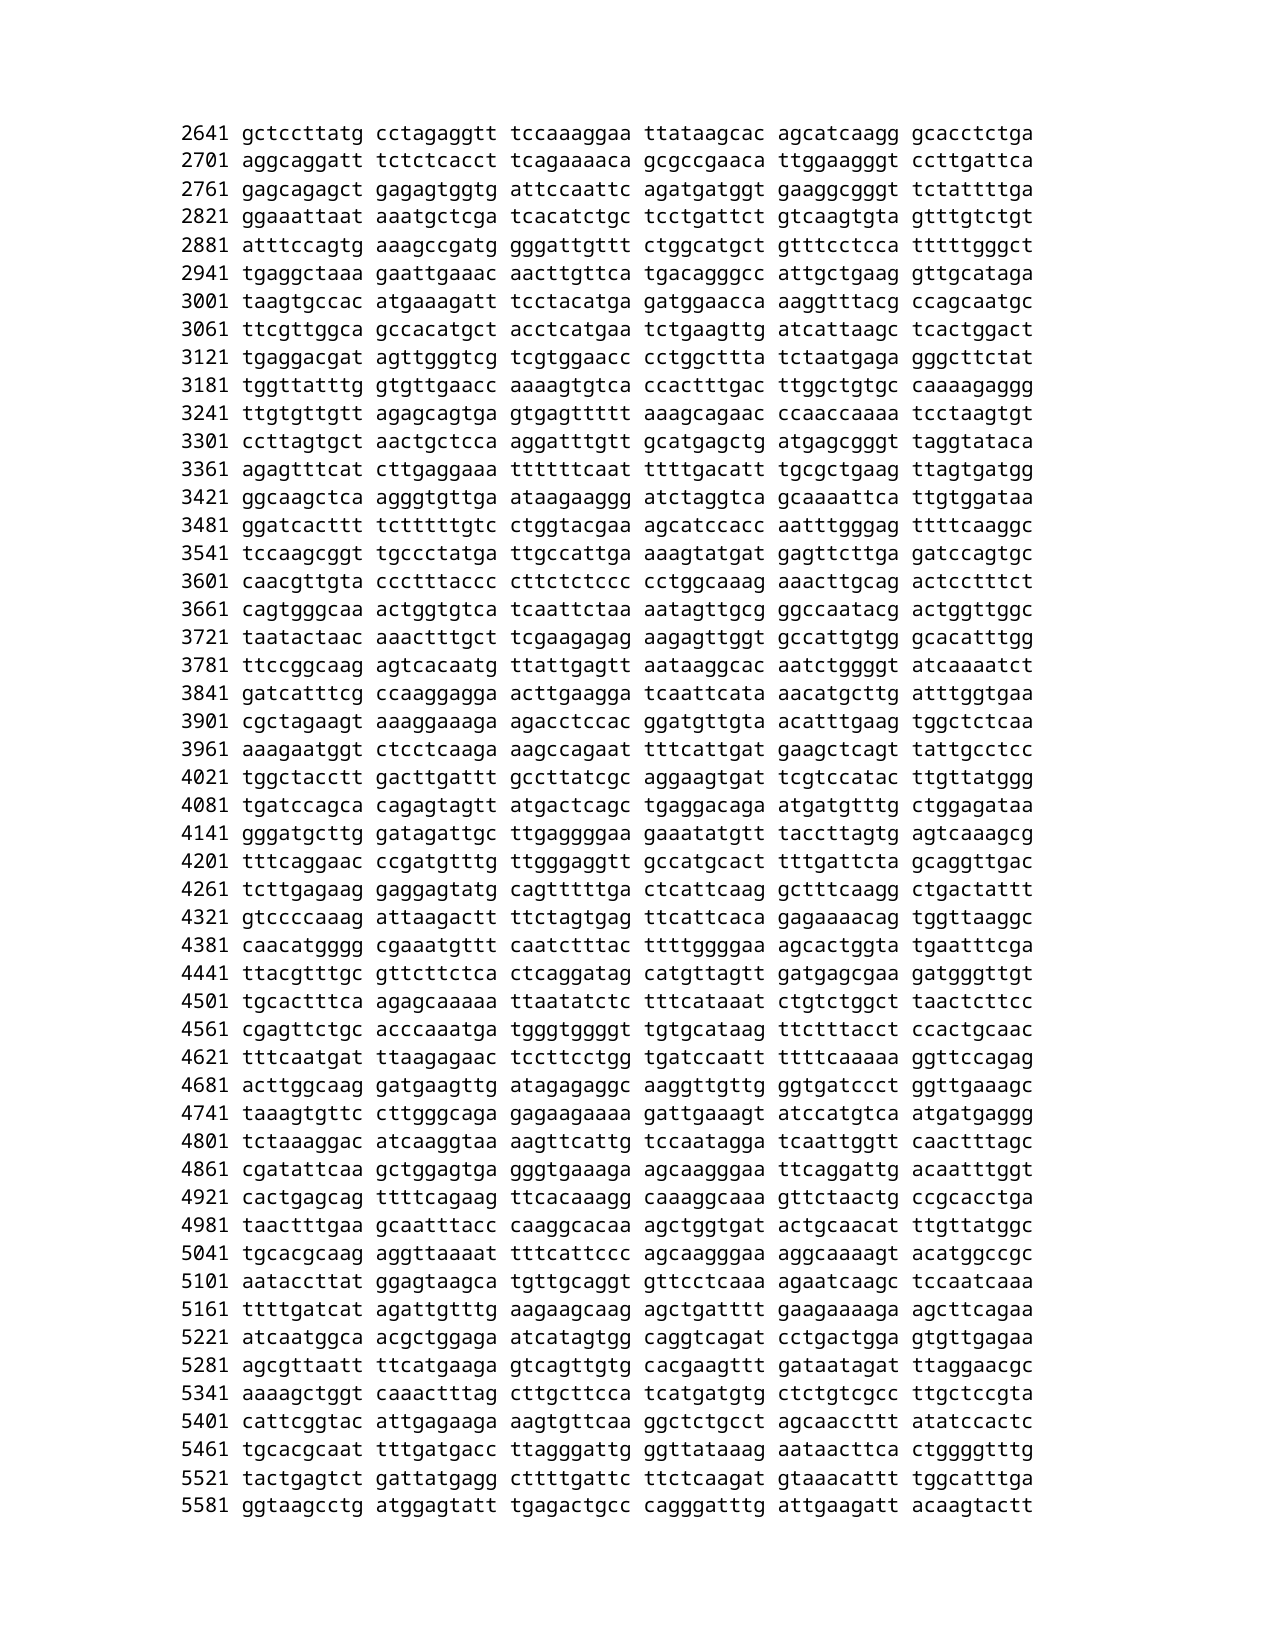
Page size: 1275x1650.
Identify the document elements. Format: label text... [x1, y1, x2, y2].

text 3841 gatcatttcg ccaaggagga acttgaagga tcaattcata aacatgcttg atttggtgaa [118, 678, 1157, 707]
text 4441 ttacgtttgc gttcttctca ctcaggatag catgttagtt gatgagcgaa gatgggttgt [118, 959, 1157, 987]
text 3361 agagtttcat cttgaggaaa ttttttcaat ttttgacatt tgcgctgaag ttagtgatgg [118, 454, 1157, 482]
text 3721 taatactaac aaactttgct tcgaagagag aagagttggt gccattgtgg gcacatttgg [118, 622, 1157, 651]
text 4981 taactttgaa gcaatttacc caaggcacaa agctggtgat actgcaacat ttgttatggc [118, 1211, 1157, 1239]
text 3661 cagtgggcaa actggtgtca tcaattctaa aatagttgcg ggccaatacg actggttggc [118, 594, 1157, 622]
text 3001 taagtgccac atgaaagatt tcctacatga gatggaacca aaggtttacg ccagcaatgc [118, 286, 1157, 314]
text 4201 tttcaggaac ccgatgtttg ttgggaggtt gccatgcact tttgattcta gcaggttgac [118, 847, 1157, 875]
text 5521 tactgagtct gattatgagg cttttgattc ttctcaagat gtaaacattt tggcatttga [118, 1463, 1157, 1491]
text 2881 atttccagtg aaagccgatg gggattgttt ctggcatgct gtttcctcca tttttgggct [118, 230, 1157, 258]
text 5221 atcaatggca acgctggaga atcatagtgg caggtcagat cctgactgga gtgttgagaa [118, 1323, 1157, 1351]
text 5341 aaaagctggt caaactttag cttgcttcca tcatgatgtg ctctgtcgcc ttgctccgta [118, 1379, 1157, 1407]
text 3061 ttcgttggca gccacatgct acctcatgaa tctgaagttg atcattaagc tcactggact [118, 314, 1157, 342]
text 4261 tcttgagaag gaggagtatg cagtttttga ctcattcaag gctttcaagg ctgactattt [118, 875, 1157, 903]
text 2941 tgaggctaaa gaattgaaac aacttgttca tgacagggcc attgctgaag gttgcataga [118, 258, 1157, 286]
text 3901 cgctagaagt aaaggaaaga agacctccac ggatgttgta acatttgaag tggctctcaa [118, 707, 1157, 734]
text 4321 gtccccaaag attaagactt ttctagtgag ttcattcaca gagaaaacag tggttaaggc [118, 903, 1157, 931]
text 4141 gggatgcttg gatagattgc ttgaggggaa gaaatatgtt taccttagtg agtcaaagcg [118, 819, 1157, 847]
text 5281 agcgttaatt ttcatgaaga gtcagttgtg cacgaagttt gataatagat ttaggaacgc [118, 1351, 1157, 1379]
text 3301 ccttagtgct aactgctcca aggatttgtt gcatgagctg atgagcgggt taggtataca [118, 426, 1157, 454]
text 3961 aaagaatggt ctcctcaaga aagccagaat tttcattgat gaagctcagt tattgcctcc [118, 734, 1157, 763]
text 3541 tccaagcggt tgccctatga ttgccattga aaagtatgat gagttcttga gatccagtgc [118, 538, 1157, 566]
text 2641 gctccttatg cctagaggtt tccaaaggaa ttataagcac agcatcaagg gcacctctga [118, 118, 1157, 146]
text 5161 ttttgatcat agattgtttg aagaagcaag agctgatttt gaagaaaaga agcttcagaa [118, 1295, 1157, 1323]
text 4381 caacatgggg cgaaatgttt caatctttac ttttggggaa agcactggta tgaatttcga [118, 931, 1157, 959]
text 4501 tgcactttca agagcaaaaa ttaatatctc tttcataaat ctgtctggct taactcttcc [118, 987, 1157, 1015]
text 4621 tttcaatgat ttaagagaac tccttcctgg tgatccaatt ttttcaaaaa ggttccagag [118, 1043, 1157, 1071]
text 2821 ggaaattaat aaatgctcga tcacatctgc tcctgattct gtcaagtgta gtttgtctgt [118, 202, 1157, 230]
text 5041 tgcacgcaag aggttaaaat tttcattccc agcaagggaa aggcaaaagt acatggccgc [118, 1239, 1157, 1267]
text 3241 ttgtgttgtt agagcagtga gtgagttttt aaagcagaac ccaaccaaaa tcctaagtgt [118, 398, 1157, 426]
text 5461 tgcacgcaat tttgatgacc ttagggattg ggttataaag aataacttca ctggggtttg [118, 1435, 1157, 1463]
text 4681 acttggcaag gatgaagttg atagagaggc aaggttgttg ggtgatccct ggttgaaagc [118, 1071, 1157, 1099]
text 4021 tggctacctt gacttgattt gccttatcgc aggaagtgat tcgtccatac ttgttatggg [118, 763, 1157, 791]
text 3781 ttccggcaag agtcacaatg ttattgagtt aataaggcac aatctggggt atcaaaatct [118, 651, 1157, 678]
text 2701 aggcaggatt tctctcacct tcagaaaaca gcgccgaaca ttggaagggt ccttgattca [118, 146, 1157, 174]
text 5581 ggtaagcctg atggagtatt tgagactgcc cagggatttg attgaagatt acaagtactt [118, 1491, 1157, 1519]
text 4081 tgatccagca cagagtagtt atgactcagc tgaggacaga atgatgtttg ctggagataa [118, 791, 1157, 819]
text 4921 cactgagcag ttttcagaag ttcacaaagg caaaggcaaa gttctaactg ccgcacctga [118, 1183, 1157, 1211]
text 3121 tgaggacgat agttgggtcg tcgtggaacc cctggcttta tctaatgaga gggcttctat [118, 342, 1157, 370]
text 5401 cattcggtac attgagaaga aagtgttcaa ggctctgcct agcaaccttt atatccactc [118, 1407, 1157, 1435]
text 4741 taaagtgttc cttgggcaga gagaagaaaa gattgaaagt atccatgtca atgatgaggg [118, 1099, 1157, 1127]
text 3181 tggttatttg gtgttgaacc aaaagtgtca ccactttgac ttggctgtgc caaaagaggg [118, 370, 1157, 398]
text 4561 cgagttctgc acccaaatga tgggtggggt tgtgcataag ttctttacct ccactgcaac [118, 1015, 1157, 1043]
text 3601 caacgttgta ccctttaccc cttctctccc cctggcaaag aaacttgcag actcctttct [118, 566, 1157, 594]
text 5101 aataccttat ggagtaagca tgttgcaggt gttcctcaaa agaatcaagc tccaatcaaa [118, 1267, 1157, 1295]
text 4861 cgatattcaa gctggagtga gggtgaaaga agcaagggaa ttcaggattg acaatttggt [118, 1155, 1157, 1183]
text 3481 ggatcacttt tctttttgtc ctggtacgaa agcatccacc aatttgggag ttttcaaggc [118, 510, 1157, 538]
text 2761 gagcagagct gagagtggtg attccaattc agatgatggt gaaggcgggt tctattttga [118, 174, 1157, 202]
text 3421 ggcaagctca agggtgttga ataagaaggg atctaggtca gcaaaattca ttgtggataa [118, 482, 1157, 510]
text 4801 tctaaaggac atcaaggtaa aagttcattg tccaatagga tcaattggtt caactttagc [118, 1127, 1157, 1155]
